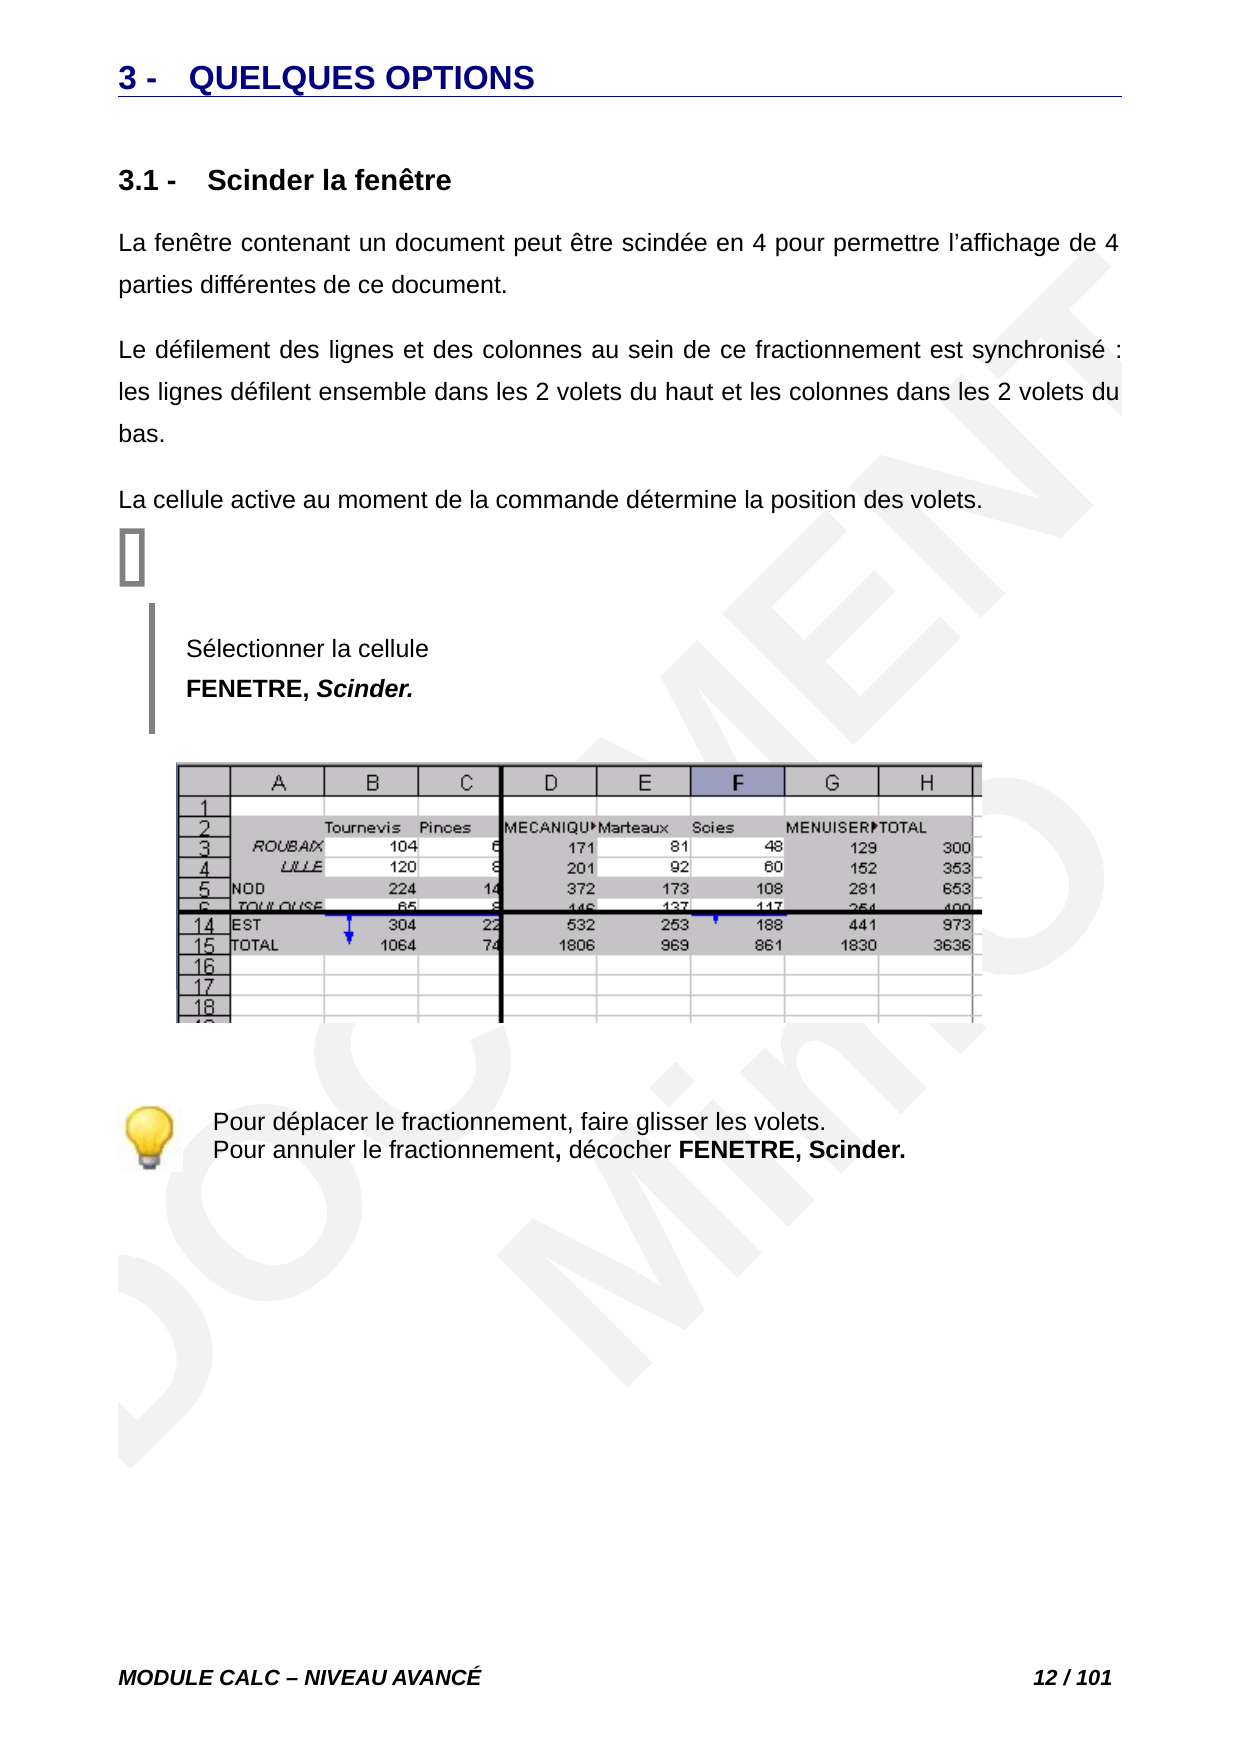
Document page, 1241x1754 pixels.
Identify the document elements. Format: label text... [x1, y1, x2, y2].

text FENETRE, Scinder. [155, 643, 1122, 734]
text Sélectionner la cellule [155, 603, 1122, 643]
text 8 [118, 527, 1122, 603]
text La fenêtre contenant un document peut être scindée en 4 pour permettre l’affichage de 4 parties différentes de ce document. [118, 229, 1122, 299]
picture [176, 762, 983, 1023]
text Pour annuler le fractionnement, décocher FENETRE, Scinder. [184, 1136, 1122, 1164]
picture [116, 1105, 184, 1172]
subtitle Quelques options [118, 59, 1122, 96]
text Le défilement des lignes et des colonnes au sein de ce fractionnement est synchronisé : les lignes défilent ensemble dans les 2 volets du haut et les colonnes dans les 2 volets du bas. [118, 336, 1122, 448]
text Pour déplacer le fractionnement, faire glisser les volets. [184, 1108, 1122, 1136]
text La cellule active au moment de la commande détermine la position des volets. [118, 486, 1122, 513]
subtitle Scinder la fenêtre [118, 164, 1122, 197]
